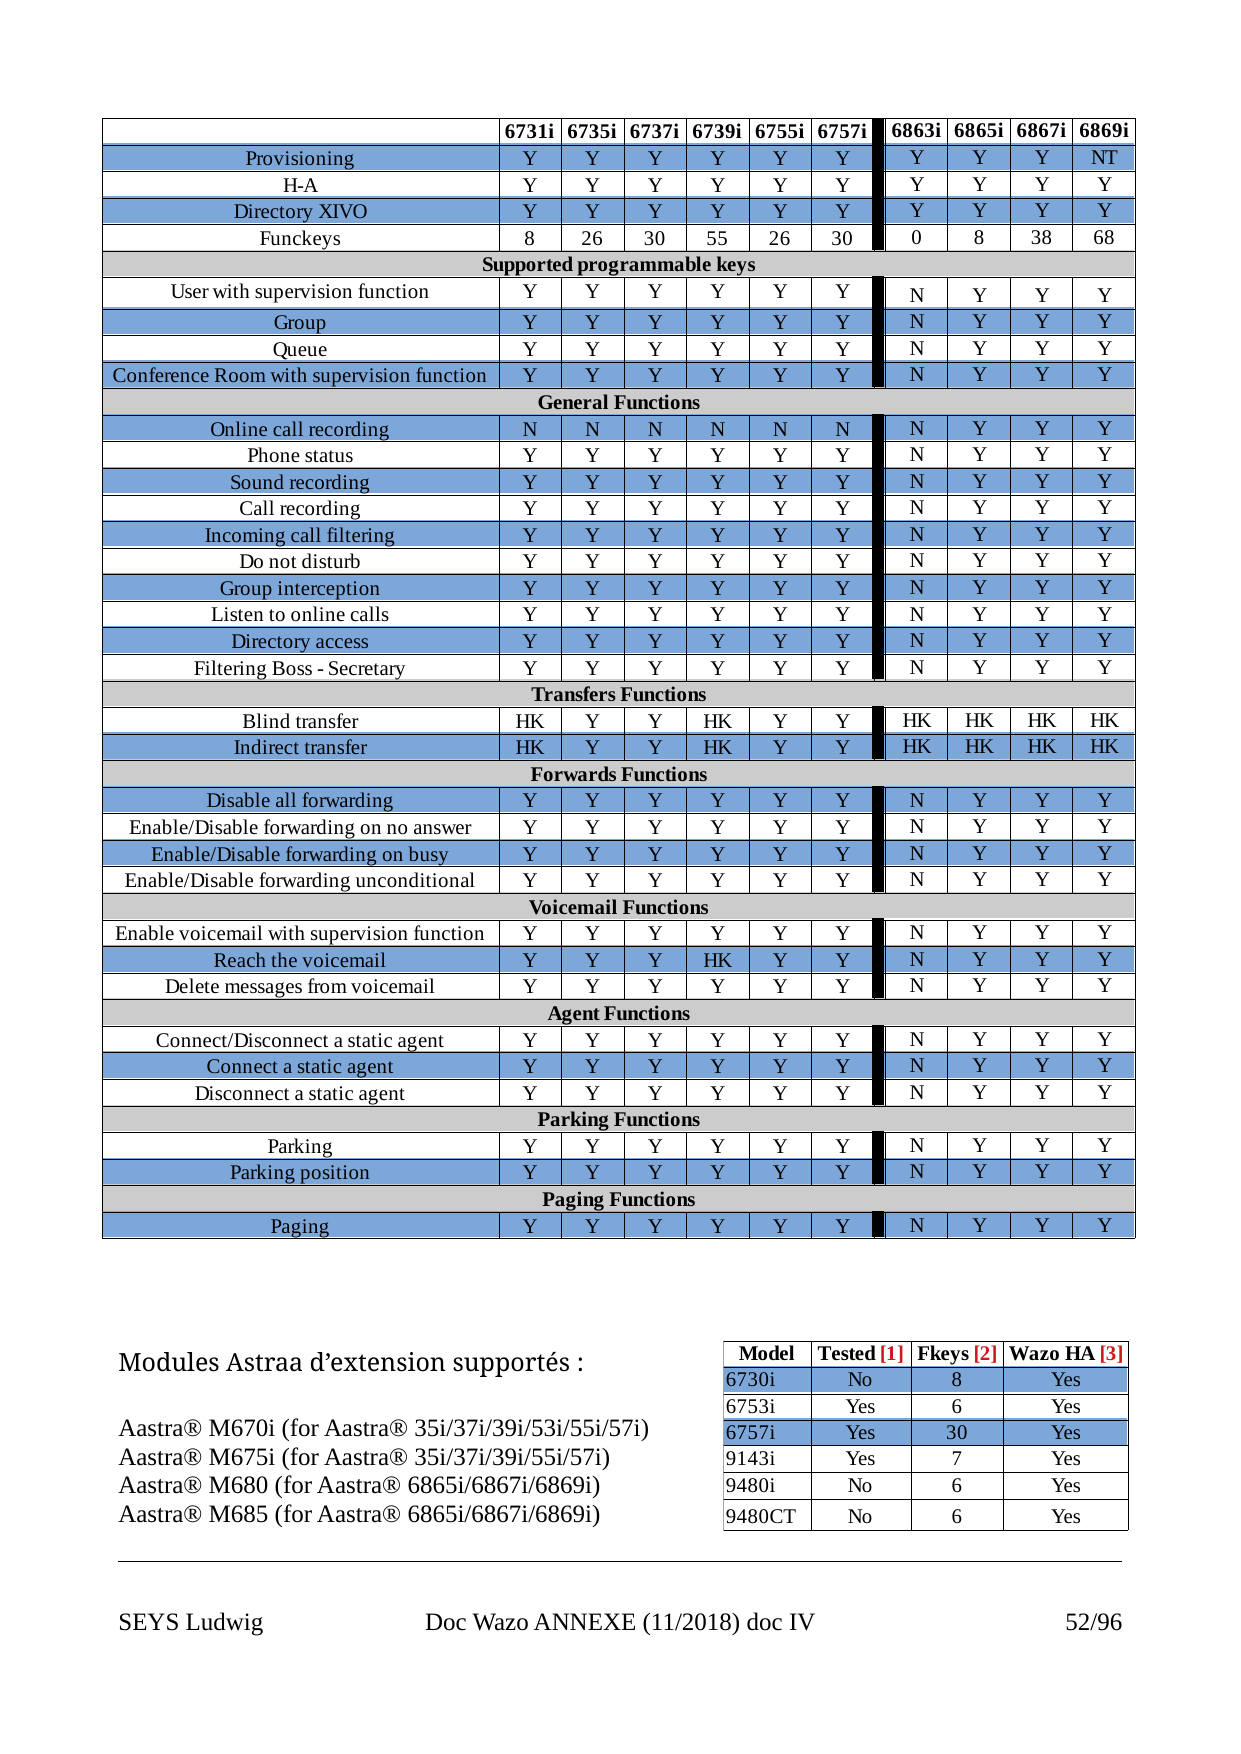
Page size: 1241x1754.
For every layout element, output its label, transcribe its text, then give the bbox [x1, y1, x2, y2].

list Aastra® M685 (for Aastra® 6865i/6867i/6869i) [118, 1499, 723, 1528]
text Modules Astraa d’extension supportés : [118, 1345, 723, 1379]
text Aastra® M680 (for Aastra® 6865i/6867i/6869i) [1004, 1473, 1122, 1499]
text Aastra® M680 (for Aastra® 6865i/6867i/6869i) [812, 1473, 911, 1499]
text Aastra® M680 (for Aastra® 6865i/6867i/6869i) [118, 1471, 723, 1499]
list Aastra® M675i (for Aastra® 35i/37i/39i/55i/57i) [912, 1446, 1003, 1471]
text Modules Astraa d’extension supportés : [812, 1345, 911, 1366]
list Aastra® M675i (for Aastra® 35i/37i/39i/55i/57i) [118, 1442, 723, 1471]
list Aastra® M685 (for Aastra® 6865i/6867i/6869i) [724, 1500, 811, 1528]
list Aastra® M685 (for Aastra® 6865i/6867i/6869i) [1004, 1500, 1122, 1528]
text Modules Astraa d’extension supportés : [912, 1345, 1003, 1366]
list Aastra® M675i (for Aastra® 35i/37i/39i/55i/57i) [812, 1446, 911, 1471]
text Aastra® M670i (for Aastra® 35i/37i/39i/53i/55i/57i) [118, 1413, 723, 1442]
list Aastra® M685 (for Aastra® 6865i/6867i/6869i) [812, 1500, 911, 1528]
list Aastra® M685 (for Aastra® 6865i/6867i/6869i) [912, 1500, 1003, 1528]
text Aastra® M680 (for Aastra® 6865i/6867i/6869i) [724, 1473, 811, 1499]
list Aastra® M675i (for Aastra® 35i/37i/39i/55i/57i) [1004, 1446, 1122, 1471]
text Modules Astraa d’extension supportés : [724, 1345, 811, 1366]
text Modules Astraa d’extension supportés : [1004, 1345, 1122, 1366]
list Aastra® M675i (for Aastra® 35i/37i/39i/55i/57i) [724, 1446, 811, 1471]
text Aastra® M680 (for Aastra® 6865i/6867i/6869i) [912, 1473, 1003, 1499]
